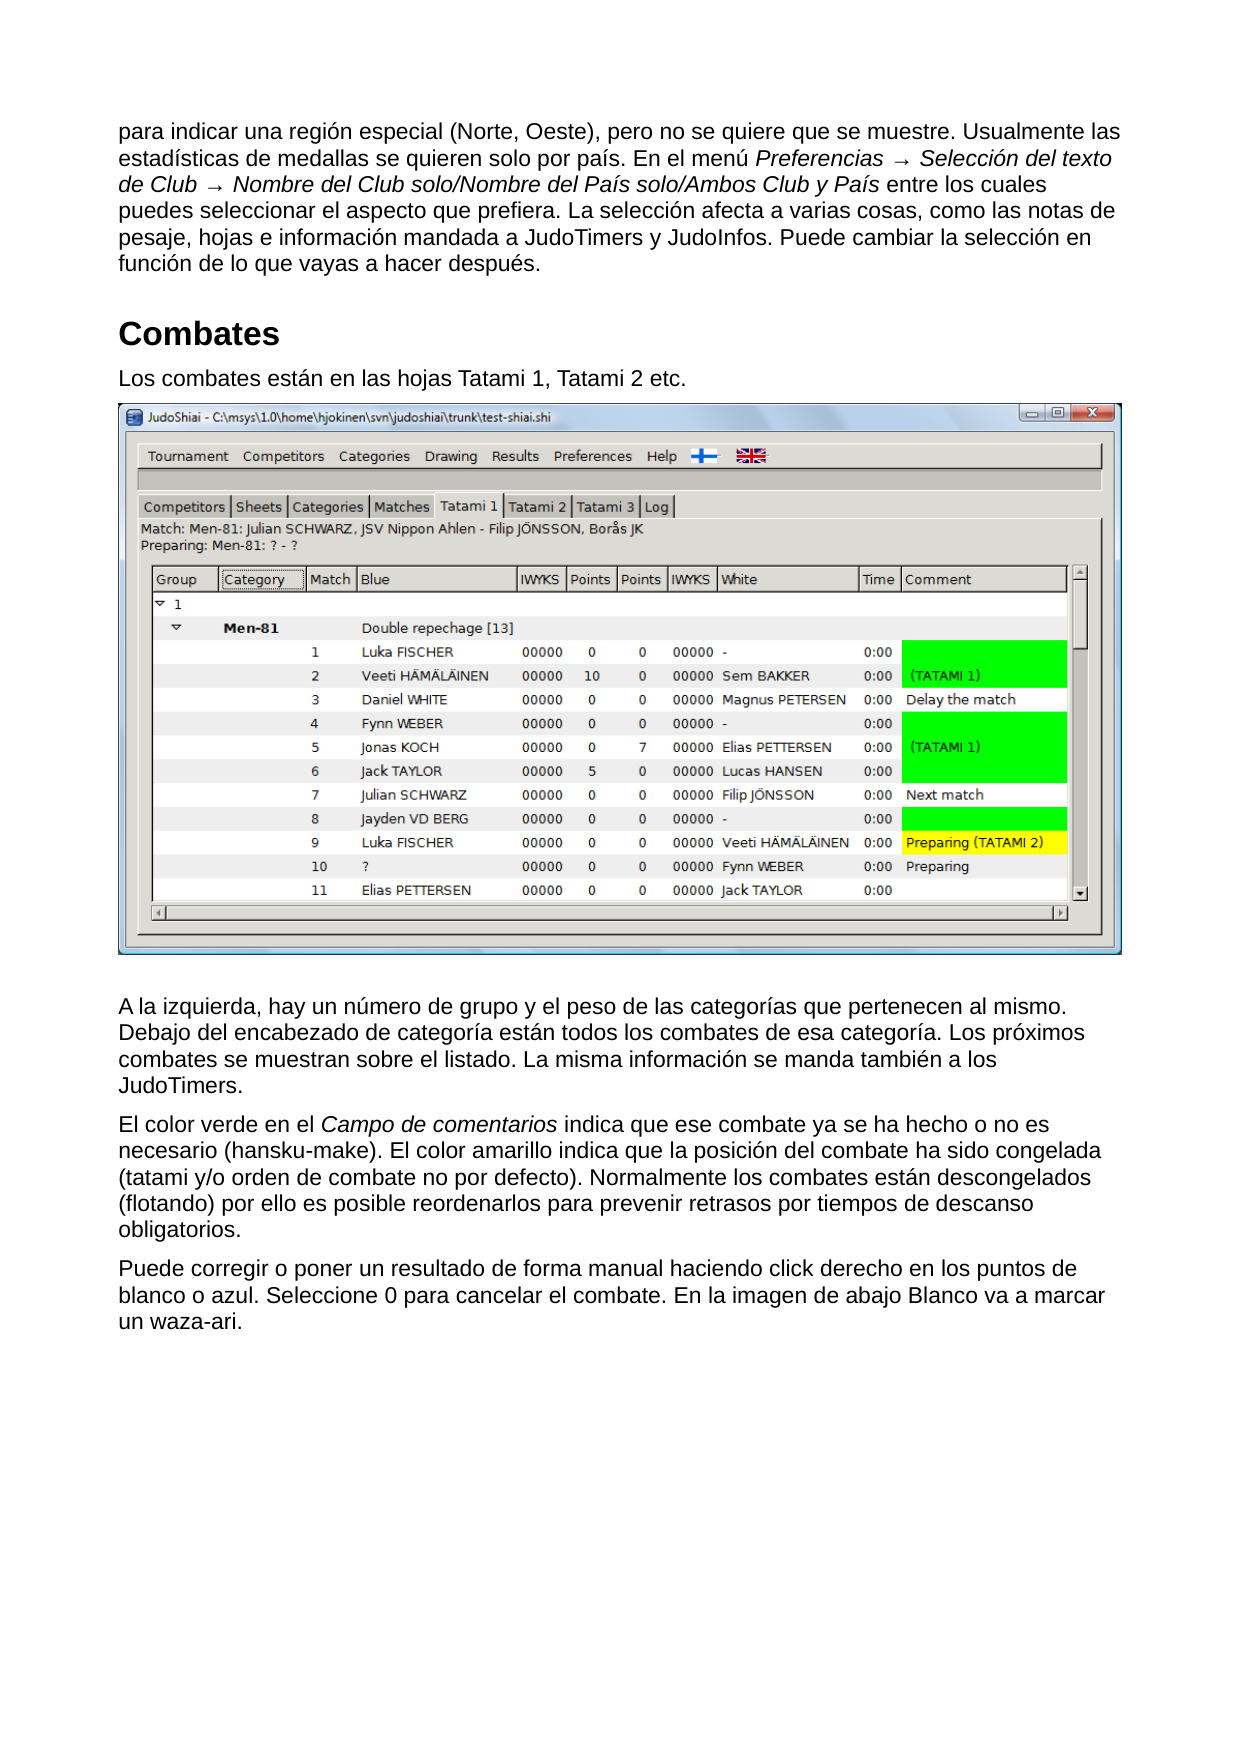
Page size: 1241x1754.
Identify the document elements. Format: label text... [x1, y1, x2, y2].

text Los combates están en las hojas Tatami 1, Tatami 2 etc. [118, 365, 1122, 391]
text A la izquierda, hay un número de grupo y el peso de las categorías que pertenecen al mismo. Debajo del encabezado de categoría están todos los combates de esa categoría. Los próximos combates se muestran sobre el listado. La misma información se manda también a los JudoTimers. [118, 993, 1122, 1098]
text Puede corregir o poner un resultado de forma manual haciendo click derecho en los puntos de blanco o azul. Seleccione 0 para cancelar el combate. En la imagen de abajo Blanco va a marcar un waza-ari. [118, 1255, 1122, 1334]
picture [118, 403, 1122, 955]
text El color verde en el Campo de comentarios indica que ese combate ya se ha hecho o no es necesario (hansku-make). El color amarillo indica que la posición del combate ha sido congelada (tatami y/o orden de combate no por defecto). Normalmente los combates están descongelados (flotando) por ello es posible reordenarlos para prevenir retrasos por tiempos de descanso obligatorios. [118, 1111, 1122, 1243]
text para indicar una región especial (Norte, Oeste), pero no se quiere que se muestre. Usualmente las estadísticas de medallas se quieren solo por país. En el menú Preferencias → Selección del texto de Club → Nombre del Club solo/Nombre del País solo/Ambos Club y País entre los cuales puedes seleccionar el aspecto que prefiera. La selección afecta a varias cosas, como las notas de pesaje, hojas e información mandada a JudoTimers y JudoInfos. Puede cambiar la selección en función de lo que vayas a hacer después. [118, 118, 1122, 276]
subtitle Combates [118, 314, 1122, 352]
